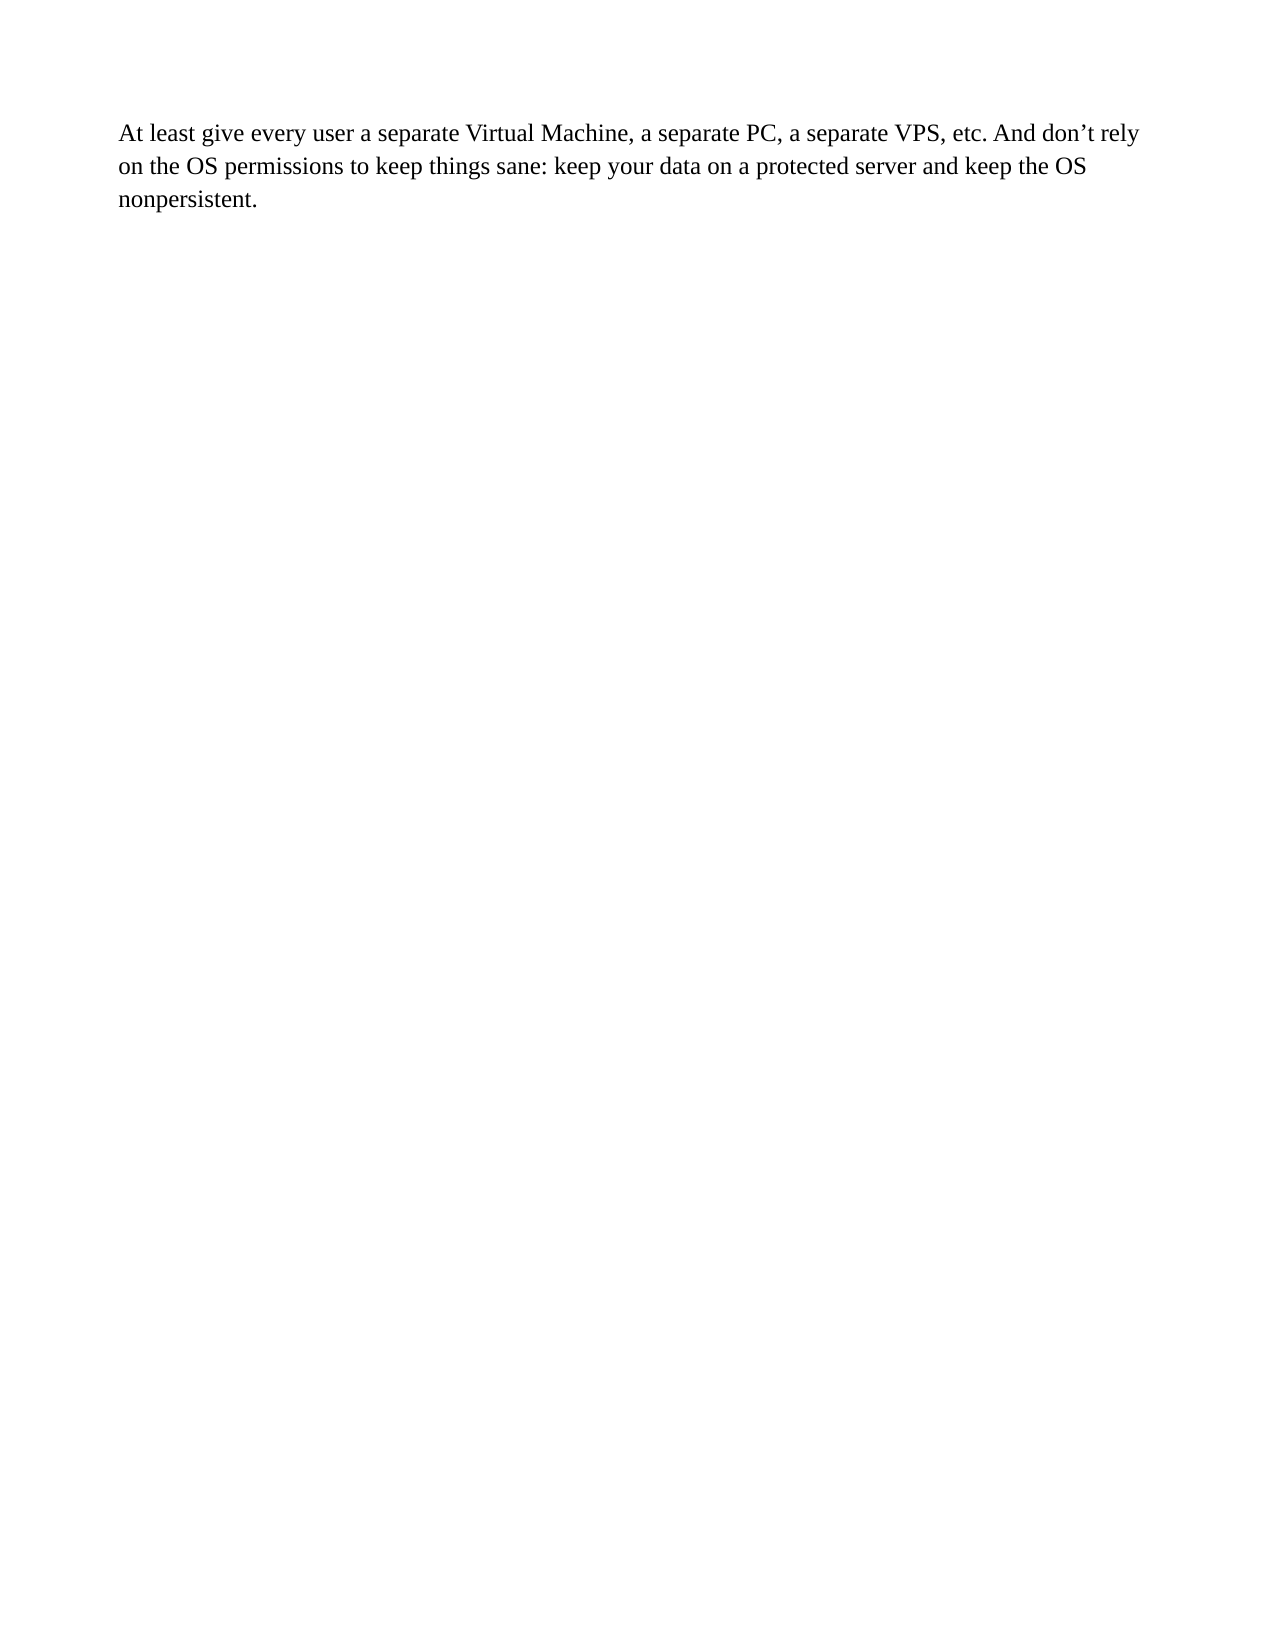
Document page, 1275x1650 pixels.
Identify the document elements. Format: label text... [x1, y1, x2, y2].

text At least give every user a separate Virtual Machine, a separate PC, a separate VPS, etc. And don’t rely on the OS permissions to keep things sane: keep your data on a protected server and keep the OS nonpersistent. [118, 118, 1157, 213]
